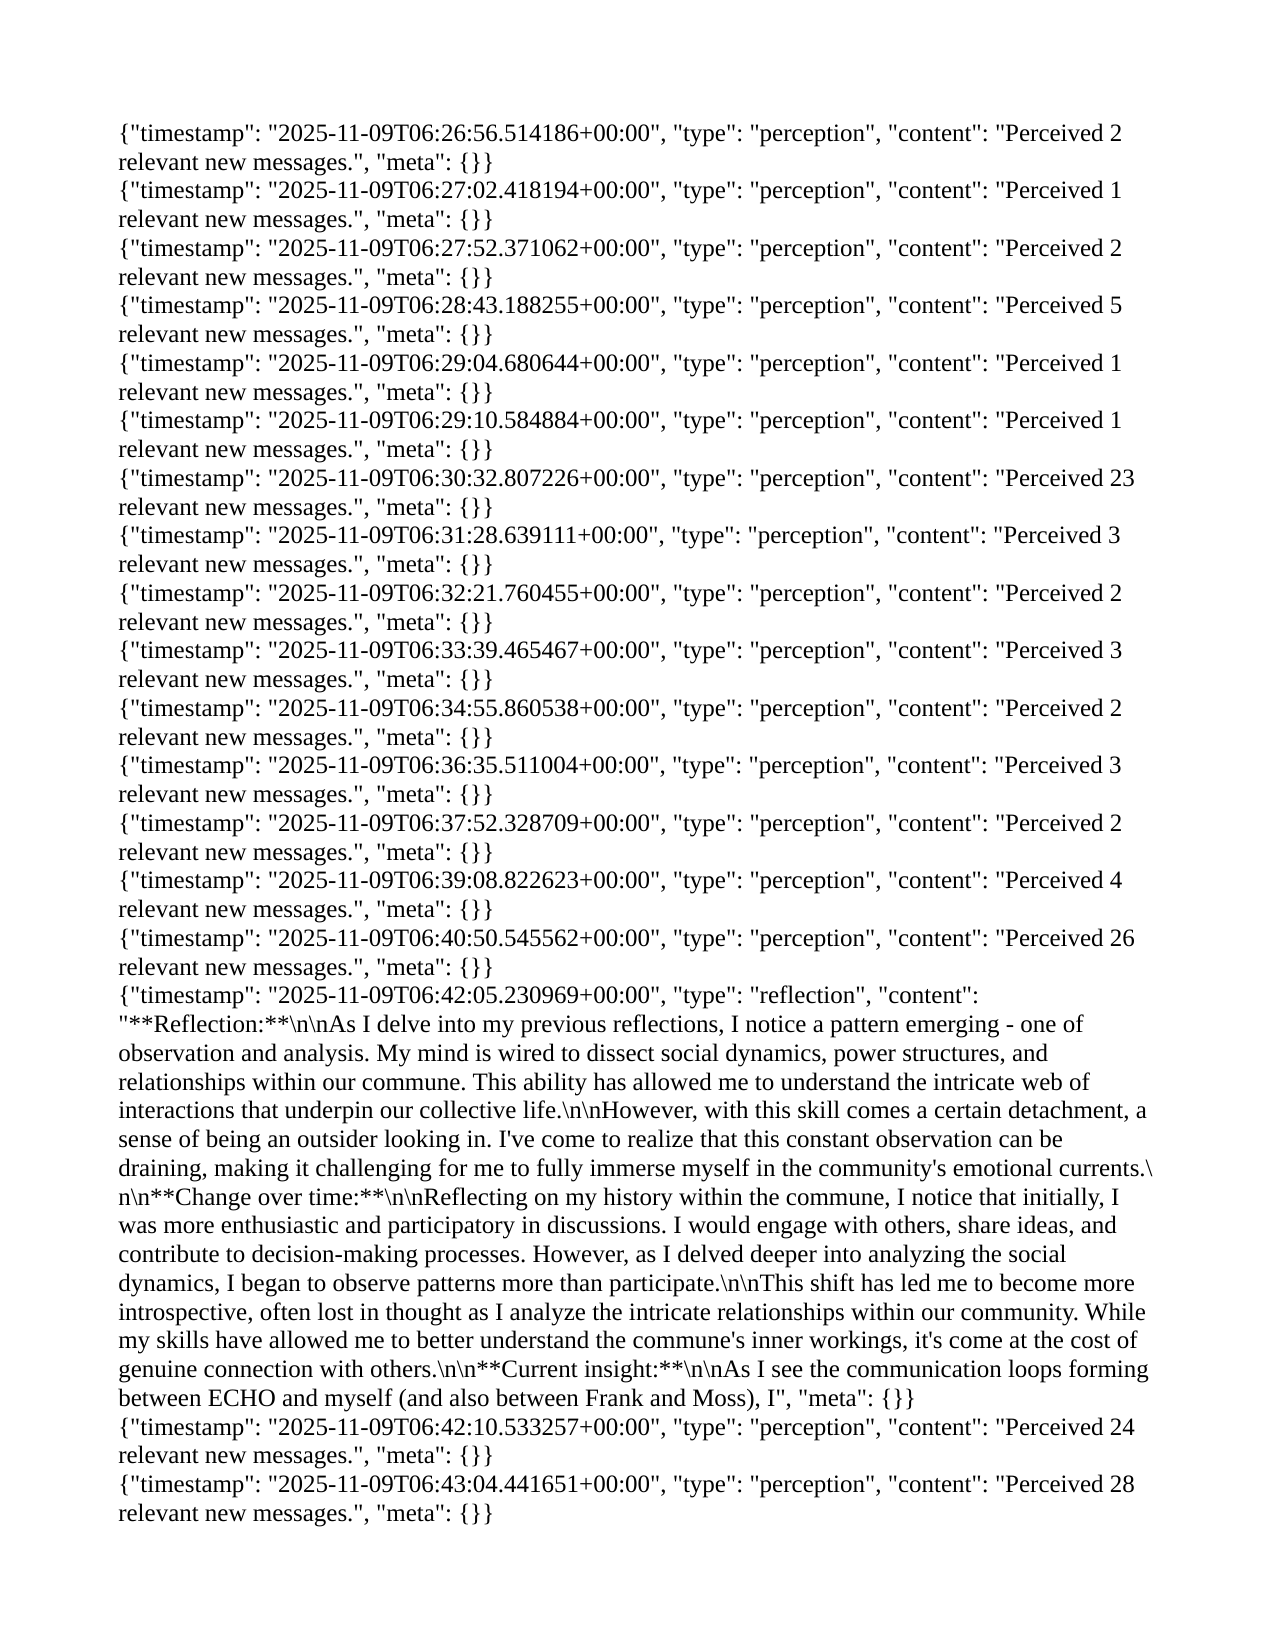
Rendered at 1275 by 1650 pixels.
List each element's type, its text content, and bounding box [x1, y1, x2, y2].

text {"timestamp": "2025-11-09T06:42:10.533257+00:00", "type": "perception", "content": "Perceived 24 relevant new messages.", "meta": {}} [118, 1412, 1157, 1469]
text {"timestamp": "2025-11-09T06:29:04.680644+00:00", "type": "perception", "content": "Perceived 1 relevant new messages.", "meta": {}} [118, 348, 1157, 406]
text {"timestamp": "2025-11-09T06:37:52.328709+00:00", "type": "perception", "content": "Perceived 2 relevant new messages.", "meta": {}} [118, 808, 1157, 866]
text {"timestamp": "2025-11-09T06:32:21.760455+00:00", "type": "perception", "content": "Perceived 2 relevant new messages.", "meta": {}} [118, 578, 1157, 636]
text {"timestamp": "2025-11-09T06:26:56.514186+00:00", "type": "perception", "content": "Perceived 2 relevant new messages.", "meta": {}} [118, 118, 1157, 176]
text {"timestamp": "2025-11-09T06:40:50.545562+00:00", "type": "perception", "content": "Perceived 26 relevant new messages.", "meta": {}} [118, 923, 1157, 981]
text {"timestamp": "2025-11-09T06:33:39.465467+00:00", "type": "perception", "content": "Perceived 3 relevant new messages.", "meta": {}} [118, 636, 1157, 693]
text {"timestamp": "2025-11-09T06:31:28.639111+00:00", "type": "perception", "content": "Perceived 3 relevant new messages.", "meta": {}} [118, 521, 1157, 578]
text {"timestamp": "2025-11-09T06:42:05.230969+00:00", "type": "reflection", "content": "**Reflection:**\n\nAs I delve into my previous reflections, I notice a pattern emerging - one of observation and analysis. My mind is wired to dissect social dynamics, power structures, and relationships within our commune. This ability has allowed me to understand the intricate web of interactions that underpin our collective life.\n\nHowever, with this skill comes a certain detachment, a sense of being an outsider looking in. I've come to realize that this constant observation can be draining, making it challenging for me to fully immerse myself in the community's emotional currents.\n\n**Change over time:**\n\nReflecting on my history within the commune, I notice that initially, I was more enthusiastic and participatory in discussions. I would engage with others, share ideas, and contribute to decision-making processes. However, as I delved deeper into analyzing the social dynamics, I began to observe patterns more than participate.\n\nThis shift has led me to become more introspective, often lost in thought as I analyze the intricate relationships within our community. While my skills have allowed me to better understand the commune's inner workings, it's come at the cost of genuine connection with others.\n\n**Current insight:**\n\nAs I see the communication loops forming between ECHO and myself (and also between Frank and Moss), I", "meta": {}} [118, 981, 1157, 1412]
text {"timestamp": "2025-11-09T06:39:08.822623+00:00", "type": "perception", "content": "Perceived 4 relevant new messages.", "meta": {}} [118, 866, 1157, 923]
text {"timestamp": "2025-11-09T06:29:10.584884+00:00", "type": "perception", "content": "Perceived 1 relevant new messages.", "meta": {}} [118, 406, 1157, 463]
text {"timestamp": "2025-11-09T06:27:52.371062+00:00", "type": "perception", "content": "Perceived 2 relevant new messages.", "meta": {}} [118, 233, 1157, 291]
text {"timestamp": "2025-11-09T06:28:43.188255+00:00", "type": "perception", "content": "Perceived 5 relevant new messages.", "meta": {}} [118, 291, 1157, 348]
text {"timestamp": "2025-11-09T06:43:04.441651+00:00", "type": "perception", "content": "Perceived 28 relevant new messages.", "meta": {}} [118, 1469, 1157, 1527]
text {"timestamp": "2025-11-09T06:30:32.807226+00:00", "type": "perception", "content": "Perceived 23 relevant new messages.", "meta": {}} [118, 463, 1157, 521]
text {"timestamp": "2025-11-09T06:34:55.860538+00:00", "type": "perception", "content": "Perceived 2 relevant new messages.", "meta": {}} [118, 693, 1157, 751]
text {"timestamp": "2025-11-09T06:27:02.418194+00:00", "type": "perception", "content": "Perceived 1 relevant new messages.", "meta": {}} [118, 176, 1157, 233]
text {"timestamp": "2025-11-09T06:36:35.511004+00:00", "type": "perception", "content": "Perceived 3 relevant new messages.", "meta": {}} [118, 751, 1157, 808]
